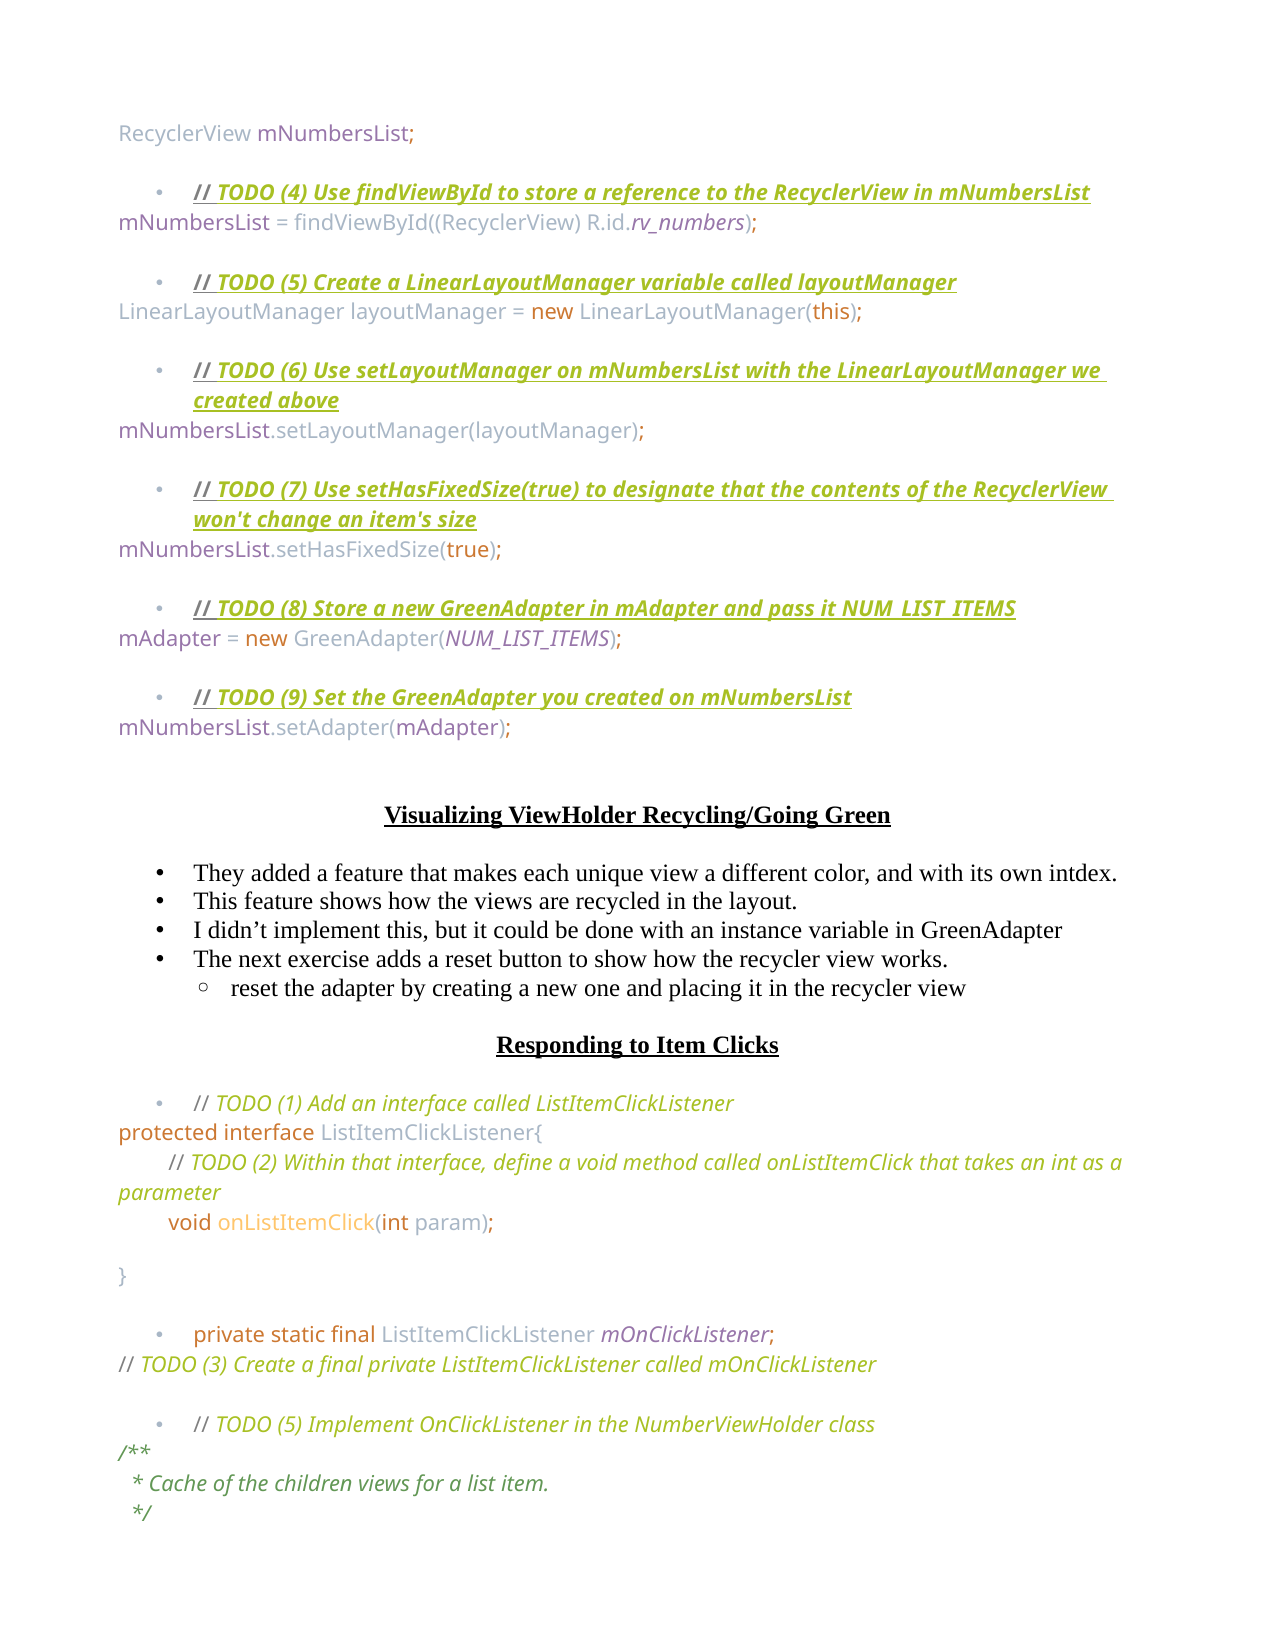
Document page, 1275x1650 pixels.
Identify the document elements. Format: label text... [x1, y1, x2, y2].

text */ [118, 1498, 1157, 1528]
list This feature shows how the views are recycled in the layout. [156, 886, 1157, 915]
list // TODO (4) Use findViewById to store a reference to the RecyclerView in mNumbersList [156, 177, 1157, 207]
text mNumbersList = findViewById((RecyclerView) R.id.rv_numbers); [118, 207, 1157, 237]
text mNumbersList.setHasFixedSize(true); [118, 534, 1157, 564]
list The next exercise adds a reset button to show how the recycler view works. [156, 944, 1157, 973]
text RecyclerView mNumbersList; [118, 118, 1157, 148]
text * Cache of the children views for a list item. [118, 1468, 1157, 1498]
text mAdapter = new GreenAdapter(NUM_LIST_ITEMS); [118, 623, 1157, 653]
text mNumbersList.setLayoutManager(layoutManager); [118, 415, 1157, 445]
text Responding to Item Clicks [118, 1030, 1157, 1059]
list // TODO (6) Use setLayoutManager on mNumbersList with the LinearLayoutManager we created above [156, 356, 1157, 415]
list // TODO (5) Implement OnClickListener in the NumberViewHolder class [156, 1408, 1157, 1438]
text protected interface ListItemClickListener{ [118, 1117, 1157, 1147]
text mNumbersList.setAdapter(mAdapter); [118, 712, 1157, 742]
text /** [118, 1438, 1157, 1468]
list They added a feature that makes each unique view a different color, and with its own intdex. [156, 858, 1157, 886]
list // TODO (9) Set the GreenAdapter you created on mNumbersList [156, 682, 1157, 712]
text // TODO (2) Within that interface, define a void method called onListItemClick that takes an int as a parameter [118, 1147, 1157, 1207]
list // TODO (1) Add an interface called ListItemClickListener [156, 1088, 1157, 1117]
list I didn’t implement this, but it could be done with an instance variable in GreenAdapter [156, 915, 1157, 944]
list // TODO (5) Create a LinearLayoutManager variable called layoutManager [156, 266, 1157, 296]
text LinearLayoutManager layoutManager = new LinearLayoutManager(this); [118, 296, 1157, 326]
text } [118, 1260, 1157, 1290]
text // TODO (3) Create a final private ListItemClickListener called mOnClickListener [118, 1349, 1157, 1379]
list // TODO (7) Use setHasFixedSize(true) to designate that the contents of the RecyclerView won't change an item's size [156, 474, 1157, 534]
list reset the adapter by creating a new one and placing it in the recycler view [193, 973, 1157, 1001]
list private static final ListItemClickListener mOnClickListener; [156, 1319, 1157, 1349]
text void onListItemClick(int param); [118, 1207, 1157, 1237]
text Visualizing ViewHolder Recycling/Going Green [118, 800, 1157, 829]
list // TODO (8) Store a new GreenAdapter in mAdapter and pass it NUM_LIST_ITEMS [156, 593, 1157, 623]
